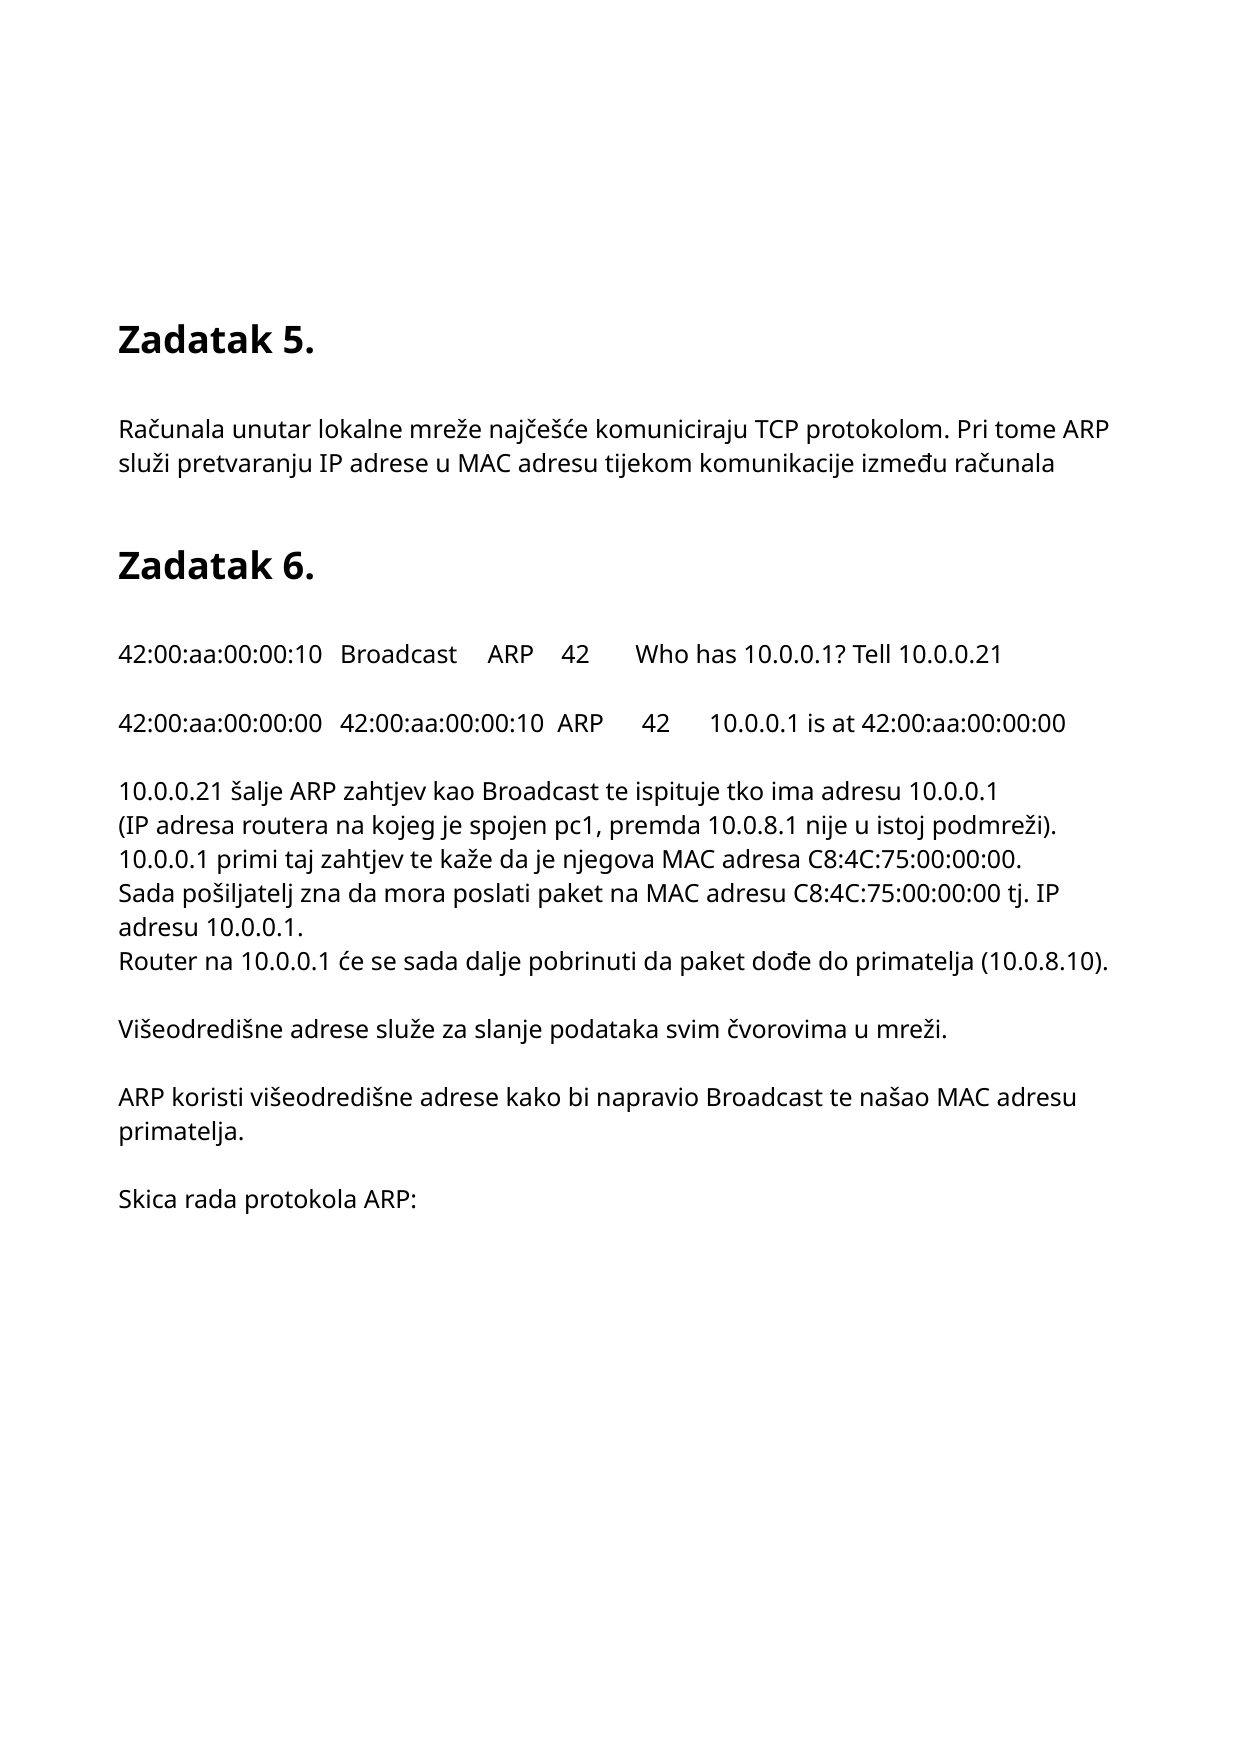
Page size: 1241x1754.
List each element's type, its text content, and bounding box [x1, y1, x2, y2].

text ARP koristi višeodredišne adrese kako bi napravio Broadcast te našao MAC adresu primatelja. [118, 1080, 1122, 1148]
text Skica rada protokola ARP: [118, 1182, 1122, 1216]
subtitle Zadatak 5. [118, 313, 1122, 365]
text 10.0.0.1 primi taj zahtjev te kaže da je njegova MAC adresa C8:4C:75:00:00:00. [118, 841, 1122, 876]
subtitle Zadatak 6. [118, 539, 1122, 591]
text 10.0.0.21 šalje ARP zahtjev kao Broadcast te ispituje tko ima adresu 10.0.0.1 (IP adresa routera na kojeg je spojen pc1, premda 10.0.8.1 nije u istoj podmreži). [118, 773, 1122, 841]
text Sada pošiljatelj zna da mora poslati paket na MAC adresu C8:4C:75:00:00:00 tj. IP adresu 10.0.0.1. [118, 876, 1122, 944]
text 42:00:aa:00:00:00 42:00:aa:00:00:10 ARP 42 10.0.0.1 is at 42:00:aa:00:00:00 [118, 705, 1122, 739]
text Višeodredišne adrese služe za slanje podataka svim čvorovima u mreži. [118, 1012, 1122, 1046]
text Router na 10.0.0.1 će se sada dalje pobrinuti da paket dođe do primatelja (10.0.8.10). [118, 944, 1122, 978]
text Računala unutar lokalne mreže najčešće komuniciraju TCP protokolom. Pri tome ARP služi pretvaranju IP adrese u MAC adresu tijekom komunikacije između računala [118, 412, 1122, 480]
text 42:00:aa:00:00:10 Broadcast ARP 42 Who has 10.0.0.1? Tell 10.0.0.21 [118, 637, 1122, 671]
